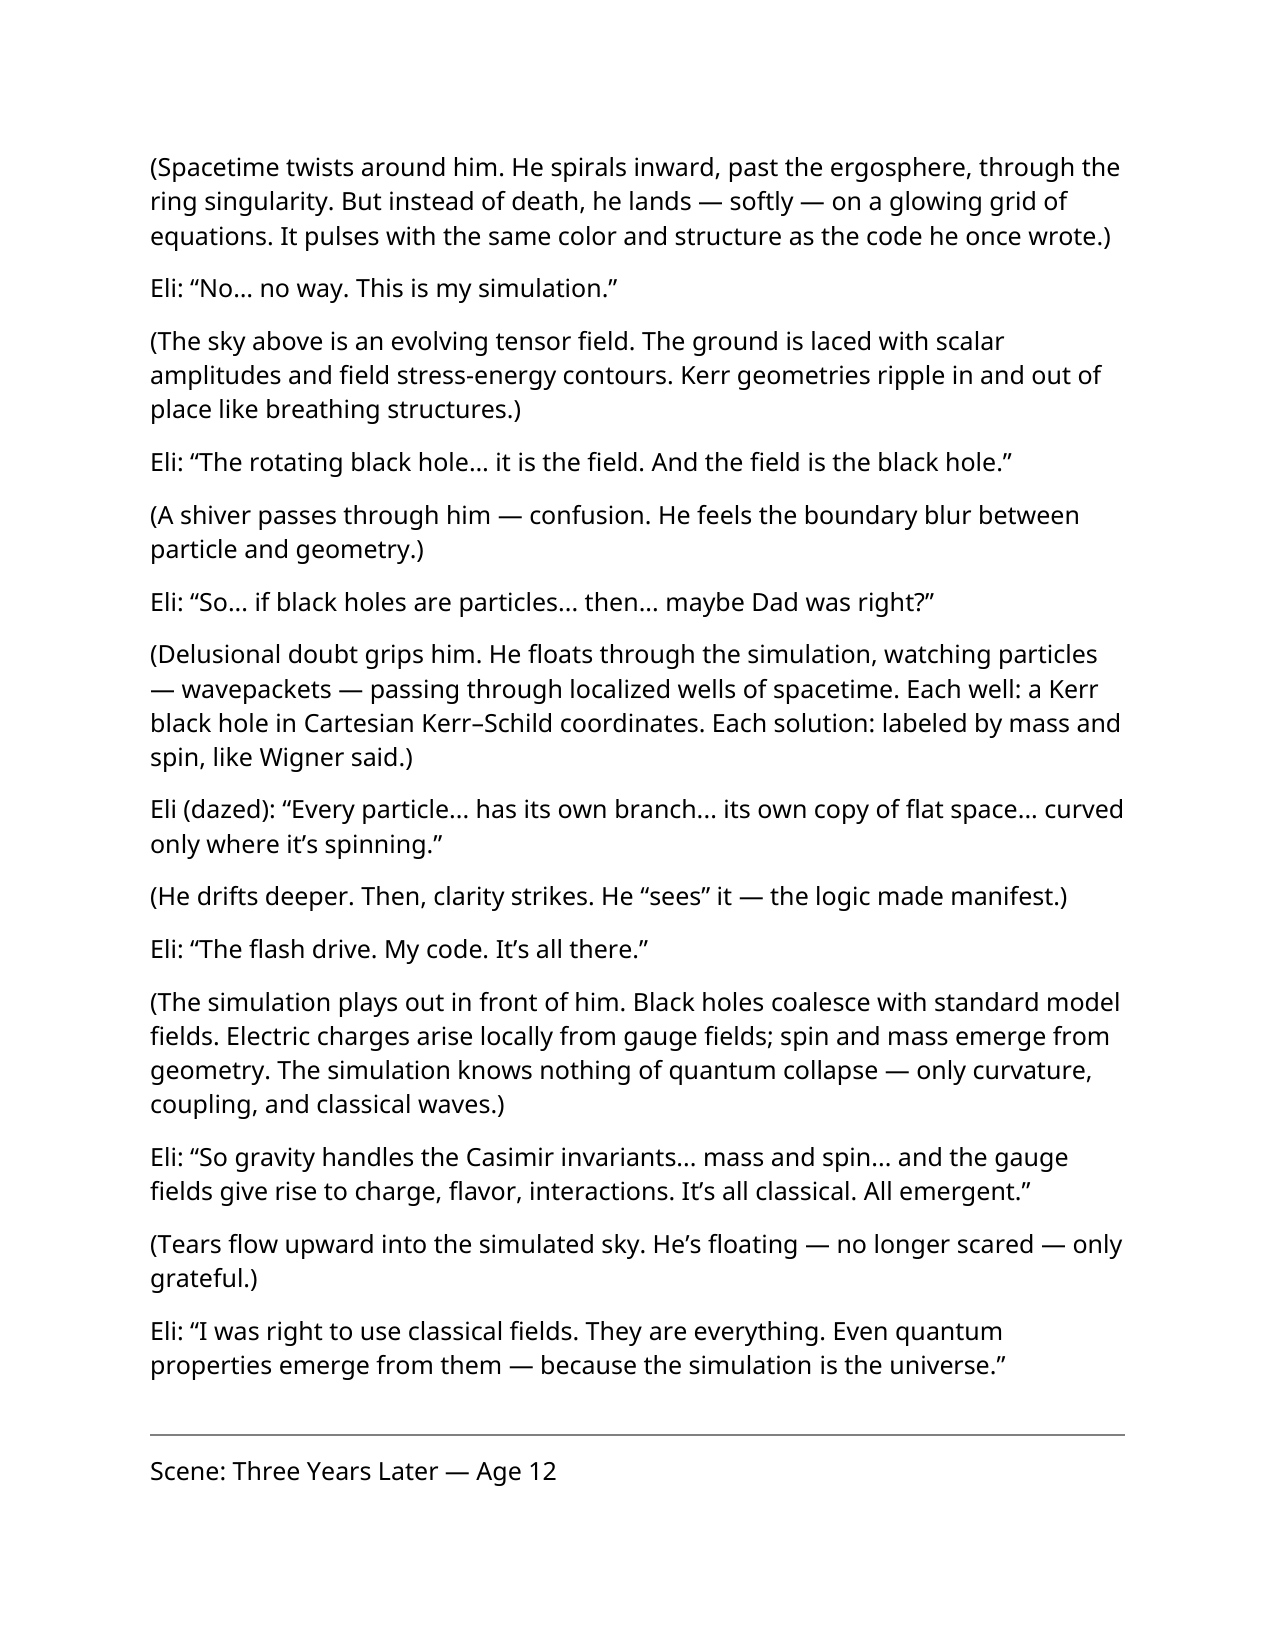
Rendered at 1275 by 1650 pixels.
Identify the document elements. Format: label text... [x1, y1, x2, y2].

text (He drifts deeper. Then, clarity strikes. He “sees” it — the logic made manifest.) [150, 879, 1125, 913]
text (The sky above is an evolving tensor field. The ground is laced with scalar amplitudes and field stress-energy contours. Kerr geometries ripple in and out of place like breathing structures.) [150, 324, 1125, 426]
text (Delusional doubt grips him. He floats through the simulation, watching particles — wavepackets — passing through localized wells of spacetime. Each well: a Kerr black hole in Cartesian Kerr–Schild coordinates. Each solution: labeled by mass and spin, like Wigner said.) [150, 637, 1125, 773]
text Eli: “The flash drive. My code. It’s all there.” [150, 932, 1125, 966]
text (A shiver passes through him — confusion. He feels the boundary blur between particle and geometry.) [150, 497, 1125, 566]
text Eli: “So... if black holes are particles... then... maybe Dad was right?” [150, 584, 1125, 618]
text (Tears flow upward into the simulated sky. He’s floating — no longer scared — only grateful.) [150, 1227, 1125, 1295]
text Scene: Three Years Later — Age 12 [150, 1453, 1125, 1488]
text Eli: “The rotating black hole… it is the field. And the field is the black hole.” [150, 445, 1125, 479]
text Eli: “So gravity handles the Casimir invariants... mass and spin... and the gauge fields give rise to charge, flavor, interactions. It’s all classical. All emergent.” [150, 1140, 1125, 1208]
text (Spacetime twists around him. He spirals inward, past the ergosphere, through the ring singularity. But instead of death, he lands — softly — on a glowing grid of equations. It pulses with the same color and structure as the code he once wrote.) [150, 150, 1125, 252]
text Eli: “I was right to use classical fields. They are everything. Even quantum properties emerge from them — because the simulation is the universe.” [150, 1313, 1125, 1382]
text Eli (dazed): “Every particle... has its own branch... its own copy of flat space... curved only where it’s spinning.” [150, 792, 1125, 860]
text (The simulation plays out in front of him. Black holes coalesce with standard model fields. Electric charges arise locally from gauge fields; spin and mass emerge from geometry. The simulation knows nothing of quantum collapse — only curvature, coupling, and classical waves.) [150, 985, 1125, 1121]
text Eli: “No… no way. This is my simulation.” [150, 271, 1125, 305]
